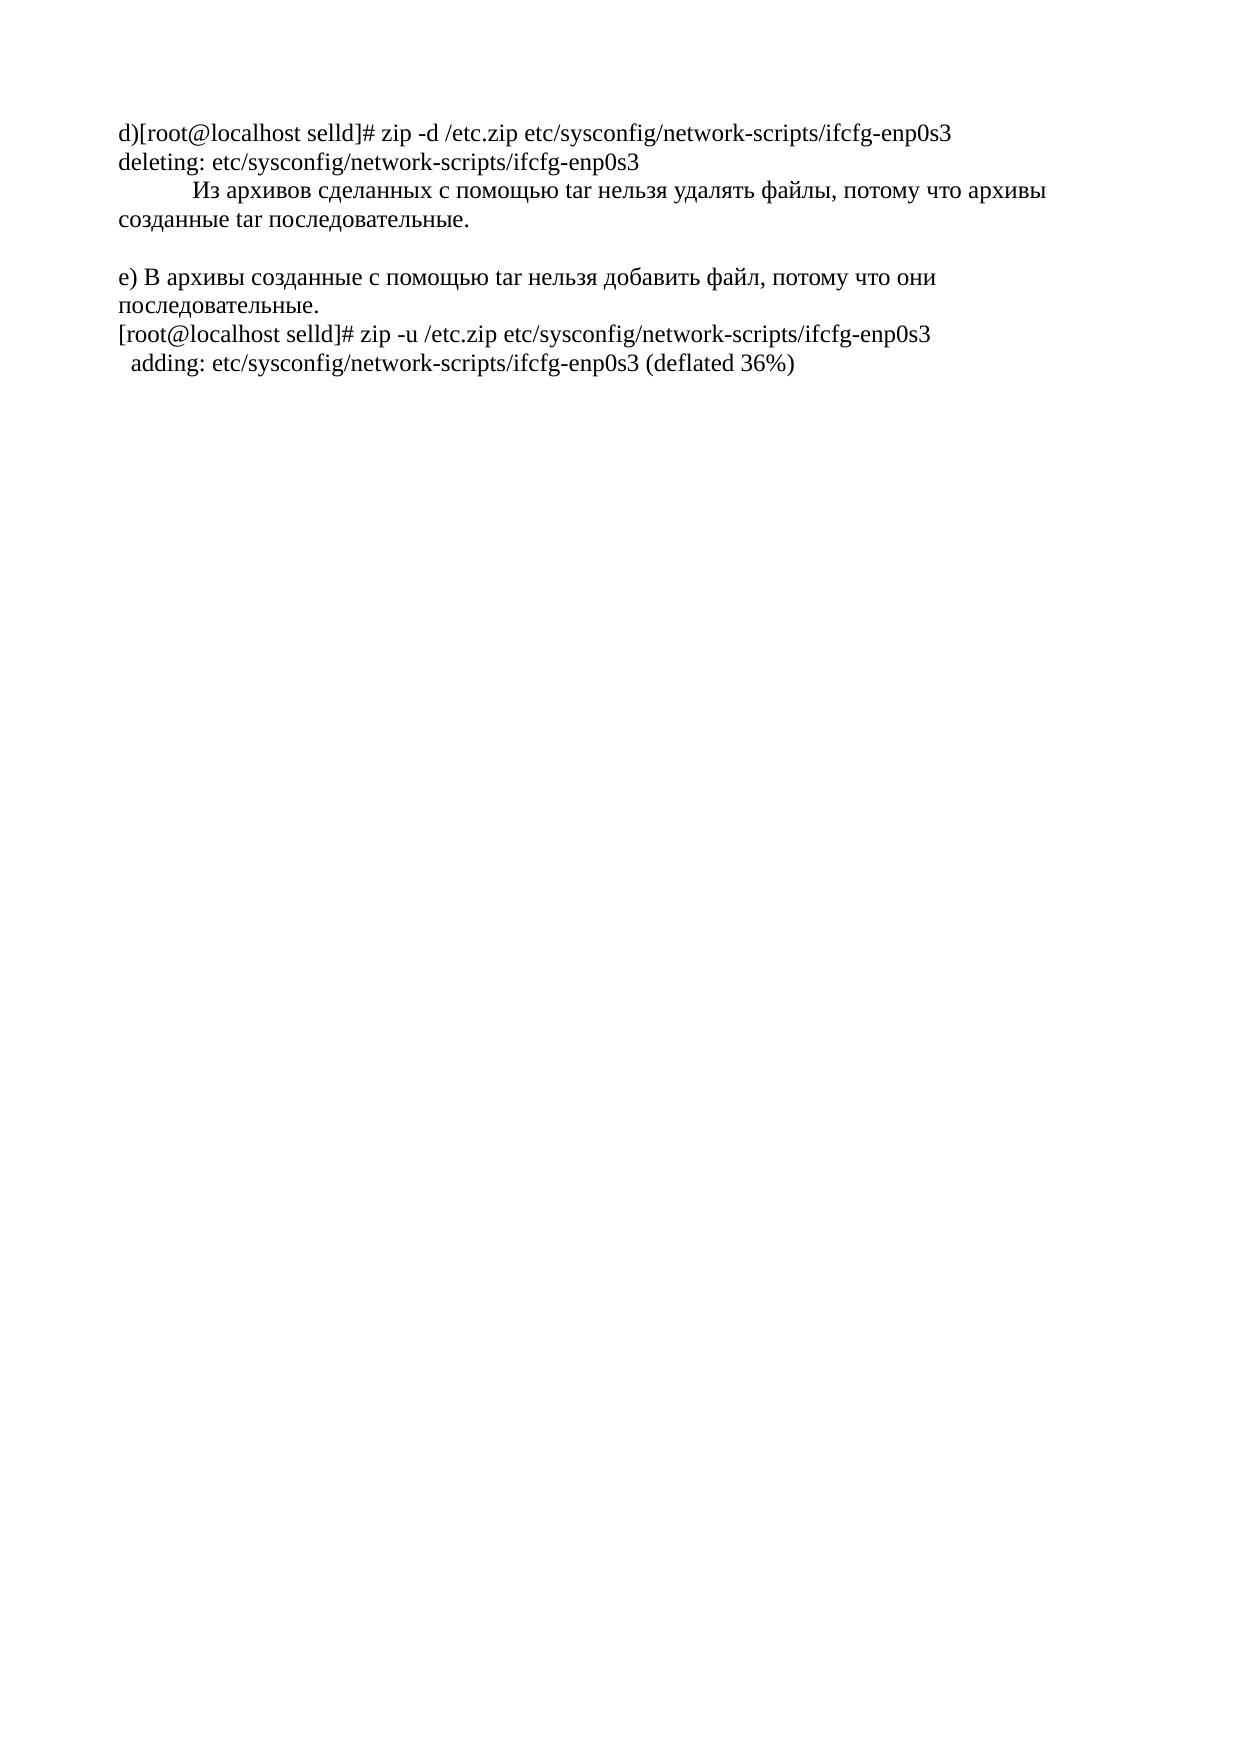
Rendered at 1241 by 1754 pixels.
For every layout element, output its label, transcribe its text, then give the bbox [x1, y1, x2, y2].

text deleting: etc/sysconfig/network-scripts/ifcfg-enp0s3 [118, 147, 1122, 176]
text e) В архивы созданные с помощью tar нельзя добавить файл, потому что они последовательные. [118, 262, 1122, 319]
text [root@localhost selld]# zip -u /etc.zip etc/sysconfig/network-scripts/ifcfg-enp0s3 [118, 319, 1122, 348]
text Из архивов сделанных с помощью tar нельзя удалять файлы, потому что архивы созданные tar последовательные. [118, 176, 1122, 233]
text d)[root@localhost selld]# zip -d /etc.zip etc/sysconfig/network-scripts/ifcfg-enp0s3 [118, 118, 1122, 147]
text adding: etc/sysconfig/network-scripts/ifcfg-enp0s3 (deflated 36%) [118, 348, 1122, 377]
